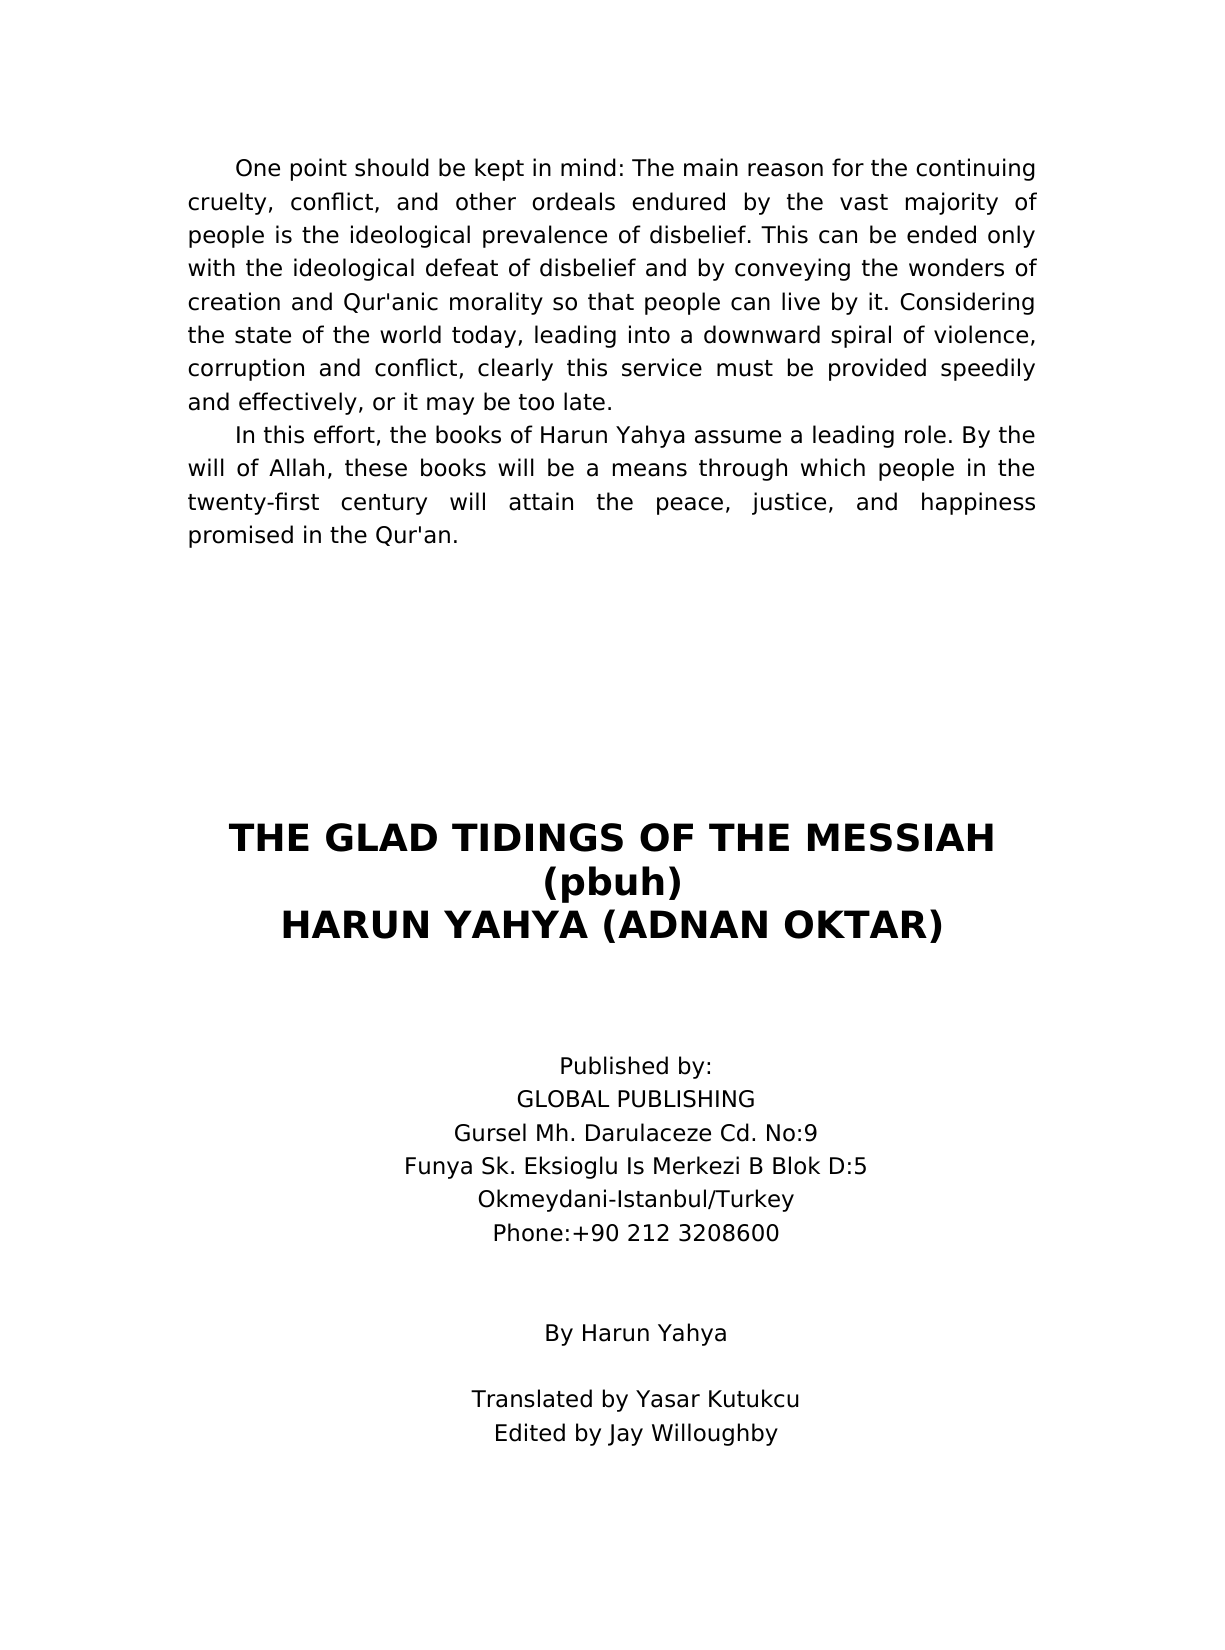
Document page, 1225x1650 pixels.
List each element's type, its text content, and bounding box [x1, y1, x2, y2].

text In this effort, the books of Harun Yahya assume a leading role. By the will of Allah, these books will be a means through which people in the twenty-first century will attain the peace, justice, and happiness promised in the Qur'an. [187, 417, 1037, 550]
text Phone:+90 212 3208600 [187, 1214, 1037, 1248]
text Funya Sk. Eksioglu Is Merkezi B Blok D:5 [187, 1148, 1037, 1181]
text Translated by Yasar Kutukcu [187, 1381, 1037, 1414]
text Gursel Mh. Darulaceze Cd. No:9 [187, 1114, 1037, 1148]
text Okmeydani-Istanbul/Turkey [187, 1181, 1037, 1214]
text One point should be kept in mind: The main reason for the continuing cruelty, conflict, and other ordeals endured by the vast majority of people is the ideological prevalence of disbelief. This can be ended only with the ideological defeat of disbelief and by conveying the wonders of creation and Qur'anic morality so that people can live by it. Considering the state of the world today, leading into a downward spiral of violence, corruption and conflict, clearly this service must be provided speedily and effectively, or it may be too late. [187, 150, 1037, 417]
text Published by: [187, 1048, 1037, 1081]
text Edited by Jay Willoughby [187, 1414, 1037, 1448]
text THE GLAD TIDINGS OF THE MESSIAH (pbuh) [187, 817, 1037, 904]
text HARUN YAHYA (ADNAN OKTAR) [187, 904, 1037, 948]
text GLOBAL PUBLISHING [187, 1081, 1037, 1114]
text By Harun Yahya [187, 1314, 1037, 1348]
